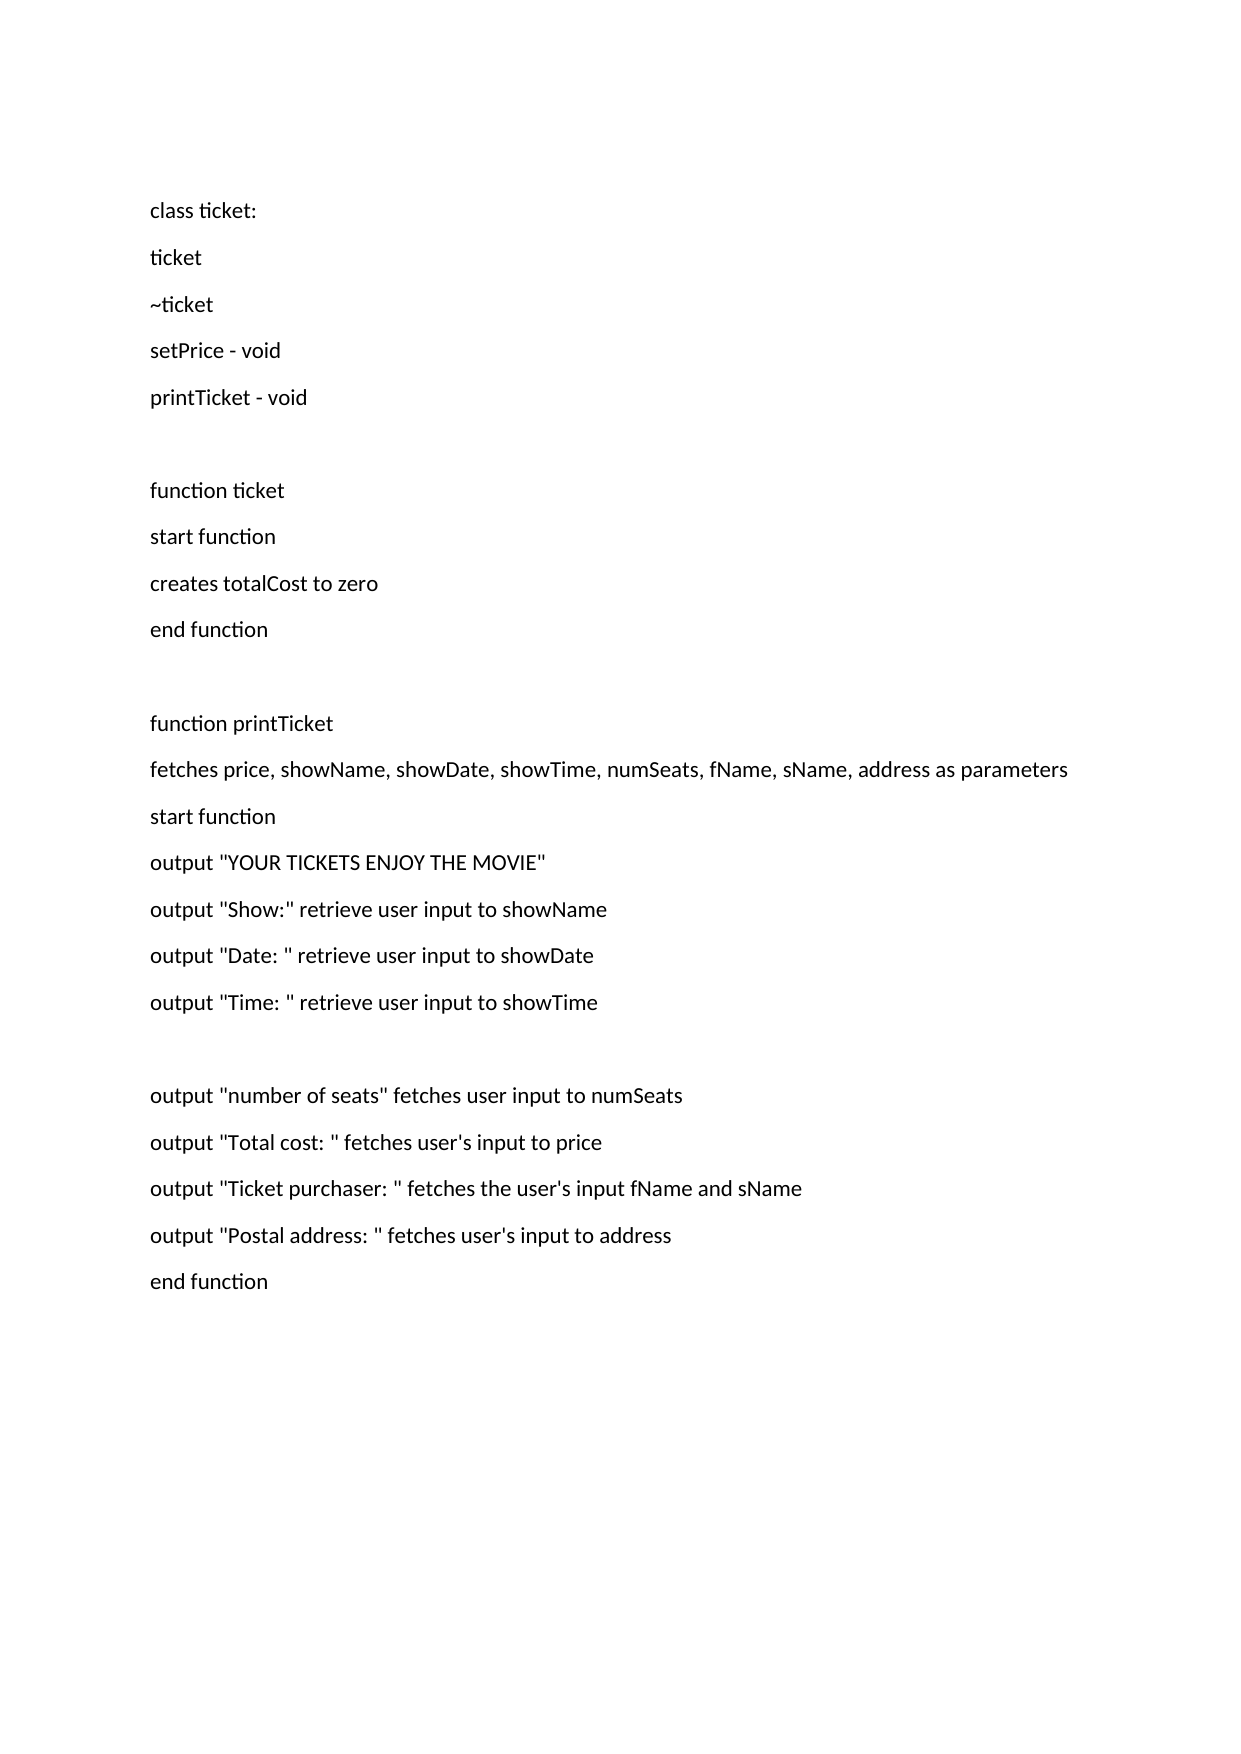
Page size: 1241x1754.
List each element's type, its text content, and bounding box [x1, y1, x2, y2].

text start function [150, 522, 1090, 551]
text output "Show:" retrieve user input to showName [150, 895, 1090, 923]
text fetches price, showName, showDate, showTime, numSeats, fName, sName, address as parameters [150, 755, 1090, 783]
text end function [150, 1267, 1090, 1296]
text function printTicket [150, 709, 1090, 737]
text ticket [150, 243, 1090, 271]
text start function [150, 802, 1090, 830]
text output "YOUR TICKETS ENJOY THE MOVIE" [150, 848, 1090, 876]
text function ticket [150, 476, 1090, 504]
text output "Date: " retrieve user input to showDate [150, 942, 1090, 969]
text class ticket: [150, 197, 1090, 224]
text setPrice - void [150, 336, 1090, 364]
text printTicket - void [150, 383, 1090, 411]
text output "Postal address: " fetches user's input to address [150, 1221, 1090, 1249]
text output "Ticket purchaser: " fetches the user's input fName and sName [150, 1174, 1090, 1202]
text creates totalCost to zero [150, 569, 1090, 597]
text output "Time: " retrieve user input to showTime [150, 988, 1090, 1016]
text ~ticket [150, 290, 1090, 318]
text output "Total cost: " fetches user's input to price [150, 1128, 1090, 1156]
text end function [150, 616, 1090, 644]
text output "number of seats" fetches user input to numSeats [150, 1081, 1090, 1109]
